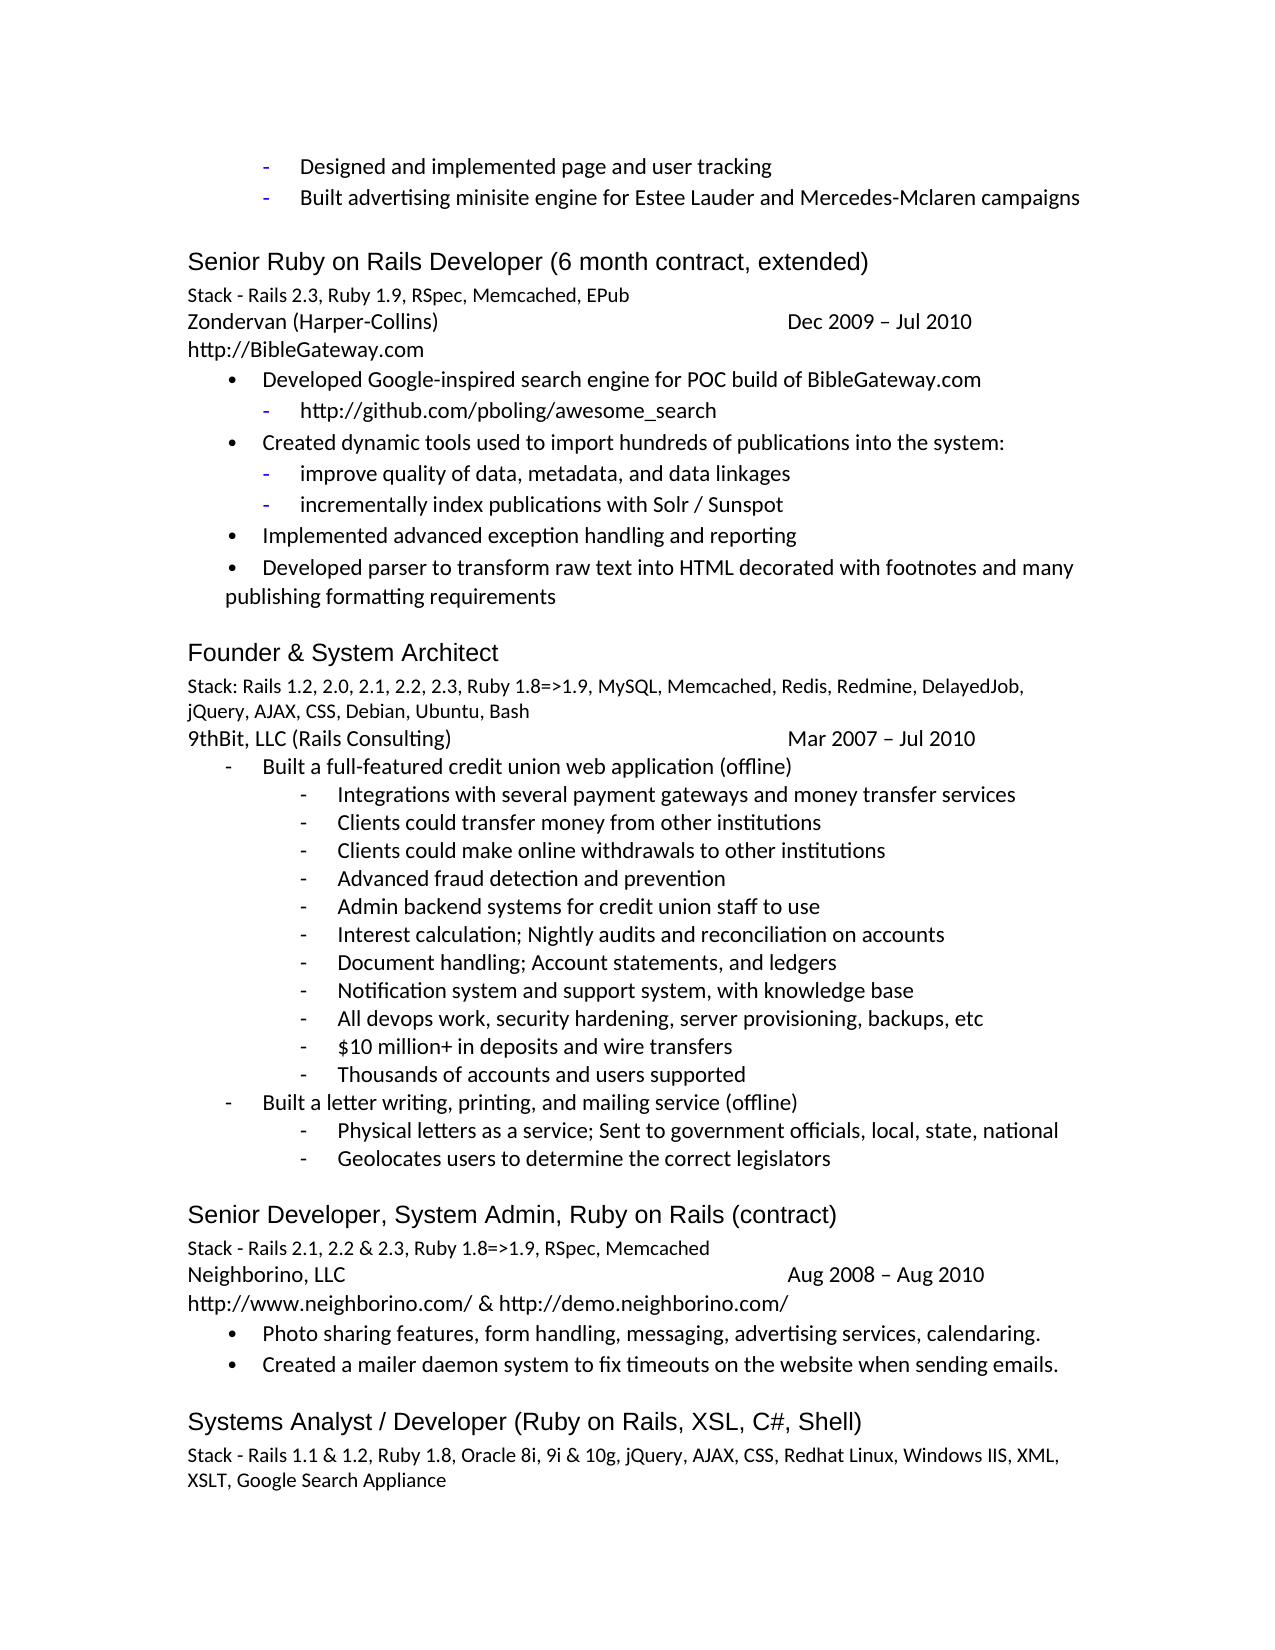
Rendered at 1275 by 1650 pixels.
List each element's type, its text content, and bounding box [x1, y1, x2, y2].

list Advanced fraud detection and prevention [300, 864, 1087, 892]
text 9thBit, LLC (Rails Consulting) Mar 2007 – Jul 2010 [187, 724, 1087, 752]
list Photo sharing features, form handling, messaging, advertising services, calendaring. [225, 1317, 1087, 1348]
list Clients could make online withdrawals to other institutions [300, 836, 1087, 864]
list improve quality of data, metadata, and data linkages [262, 457, 1087, 488]
list Developed parser to transform raw text into HTML decorated with footnotes and many publishing formatting requirements [225, 551, 1087, 610]
list Physical letters as a service; Sent to government officials, local, state, national [300, 1116, 1087, 1144]
list Clients could transfer money from other institutions [300, 808, 1087, 836]
list Built a letter writing, printing, and mailing service (offline) [225, 1088, 1087, 1116]
text Zondervan (Harper-Collins) Dec 2009 – Jul 2010 [187, 307, 1087, 335]
text Stack: Rails 1.2, 2.0, 2.1, 2.2, 2.3, Ruby 1.8=>1.9, MySQL, Memcached, Redis, Redmine, DelayedJob, jQuery, AJAX, CSS, Debian, Ubuntu, Bash [187, 673, 1087, 724]
list Geolocates users to determine the correct legislators [300, 1144, 1087, 1172]
list Built advertising minisite engine for Estee Lauder and Mercedes-Mclaren campaigns [262, 181, 1087, 212]
text Stack - Rails 2.3, Ruby 1.9, RSpec, Memcached, EPub [187, 282, 1087, 307]
list Created dynamic tools used to import hundreds of publications into the system: [225, 426, 1087, 457]
list Built a full-featured credit union web application (offline) [225, 752, 1087, 780]
text http://BibleGateway.com [187, 335, 1087, 363]
subtitle Systems Analyst / Developer (Ruby on Rails, XSL, C#, Shell) [187, 1407, 1087, 1436]
list Document handling; Account statements, and ledgers [300, 948, 1087, 976]
list $10 million+ in deposits and wire transfers [300, 1032, 1087, 1060]
list Interest calculation; Nightly audits and reconciliation on accounts [300, 920, 1087, 948]
text Stack - Rails 2.1, 2.2 & 2.3, Ruby 1.8=>1.9, RSpec, Memcached [187, 1235, 1087, 1261]
list All devops work, security hardening, server provisioning, backups, etc [300, 1004, 1087, 1032]
list Thousands of accounts and users supported [300, 1060, 1087, 1088]
subtitle Senior Ruby on Rails Developer (6 month contract, extended) [187, 247, 1087, 276]
text Neighborino, LLC Aug 2008 – Aug 2010 [187, 1261, 1087, 1289]
list Admin backend systems for credit union staff to use [300, 892, 1087, 920]
subtitle Founder & System Architect [187, 638, 1087, 667]
list Implemented advanced exception handling and reporting [225, 519, 1087, 551]
list incrementally index publications with Solr / Sunspot [262, 488, 1087, 519]
text Stack - Rails 1.1 & 1.2, Ruby 1.8, Oracle 8i, 9i & 10g, jQuery, AJAX, CSS, Redhat Linux, Windows IIS, XML, XSLT, Google Search Appliance [187, 1442, 1087, 1493]
list Designed and implemented page and user tracking [262, 150, 1087, 181]
text http://www.neighborino.com/ & http://demo.neighborino.com/ [187, 1289, 1087, 1317]
list http://github.com/pboling/awesome_search [262, 394, 1087, 426]
list Notification system and support system, with knowledge base [300, 976, 1087, 1004]
list Developed Google-inspired search engine for POC build of BibleGateway.com [225, 363, 1087, 394]
list Created a mailer daemon system to fix timeouts on the website when sending emails. [225, 1348, 1087, 1379]
list Integrations with several payment gateways and money transfer services [300, 780, 1087, 808]
subtitle Senior Developer, System Admin, Ruby on Rails (contract) [187, 1200, 1087, 1229]
